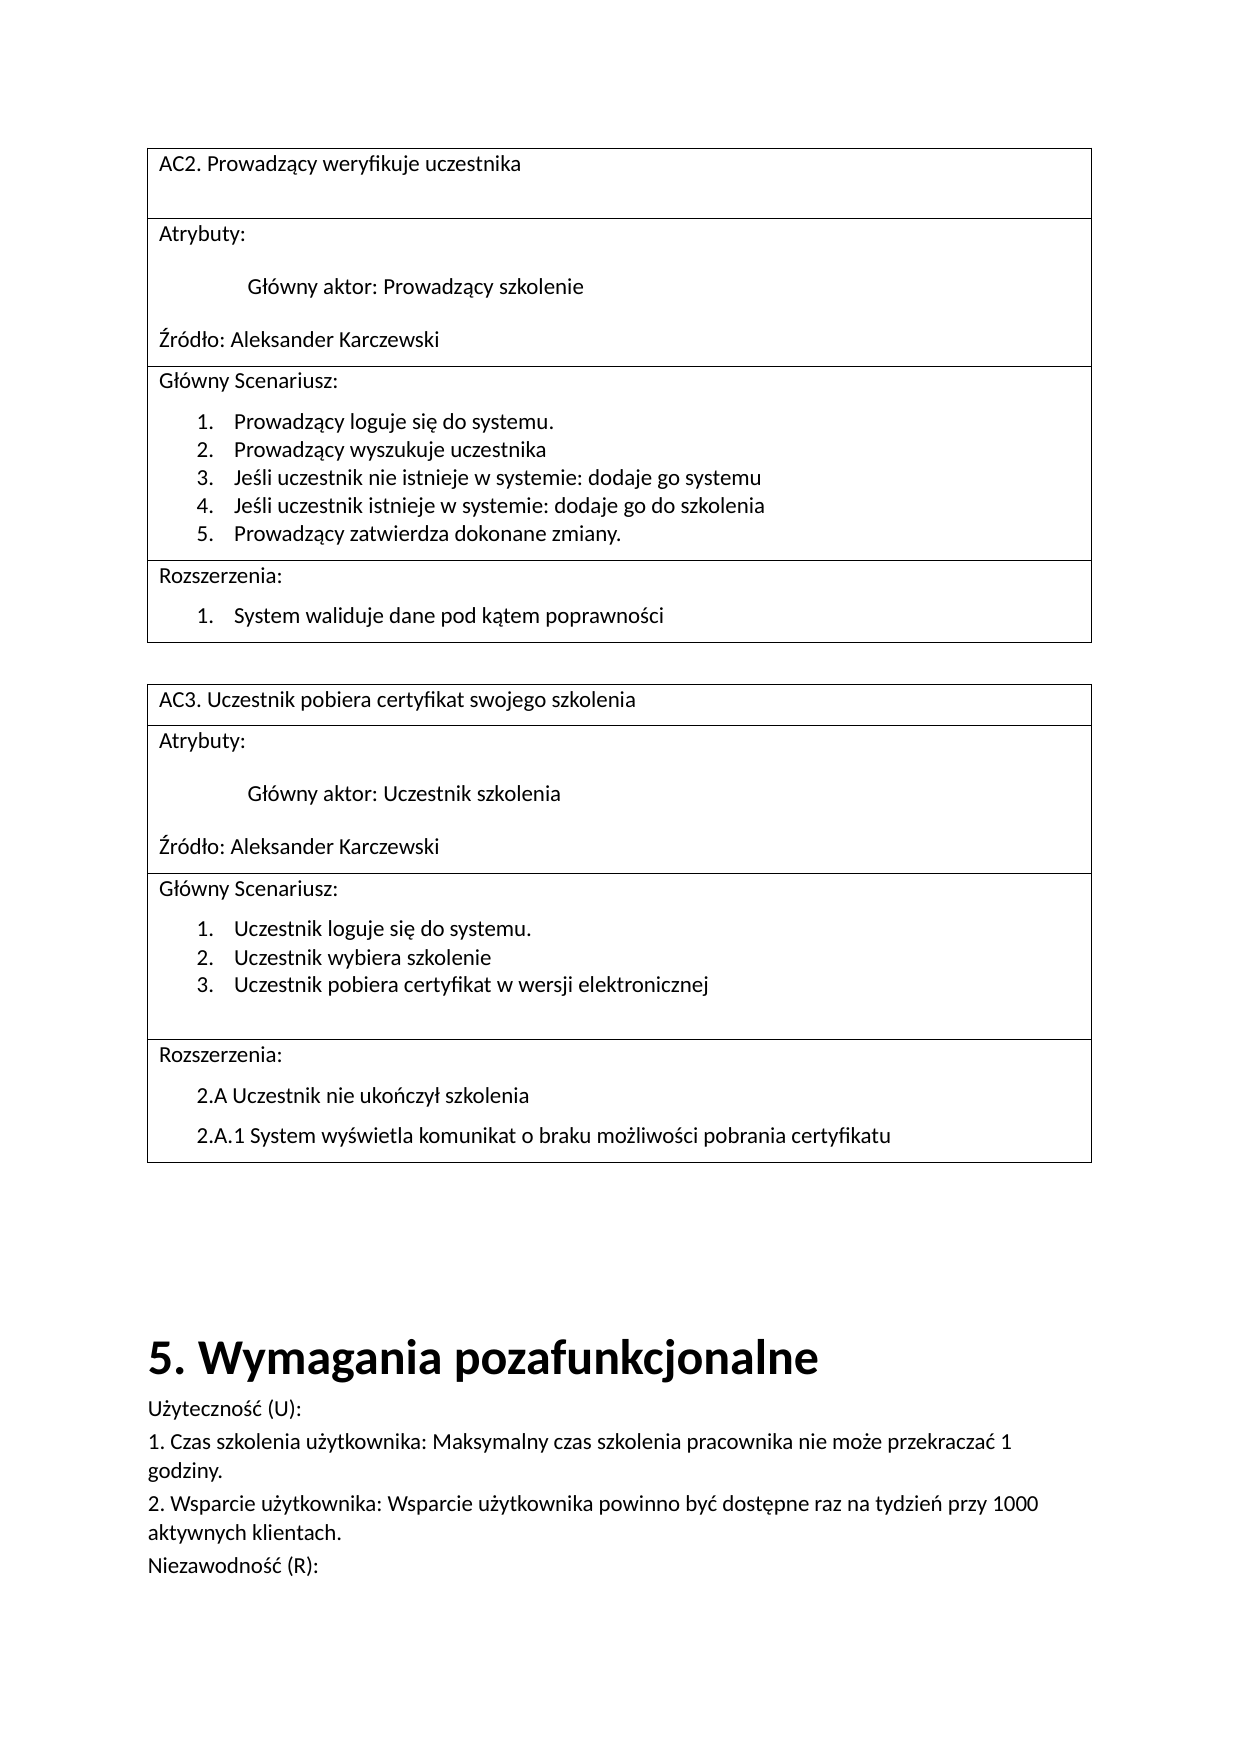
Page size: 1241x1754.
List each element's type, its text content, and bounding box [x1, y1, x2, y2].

text Niezawodność (R): [148, 1551, 1093, 1579]
text 2. Wsparcie użytkownika: Wsparcie użytkownika powinno być dostępne raz na tydzień przy 1000 aktywnych klientach. [148, 1489, 1093, 1546]
text 5. Wymagania pozafunkcjonalne [148, 1326, 1093, 1387]
text Użyteczność (U): [148, 1394, 1093, 1422]
table_cell Atrybuty: Główny aktor: Uczestnik szkolenia Źródło: Aleksander Karczewski [148, 726, 1091, 873]
table_cell Główny Scenariusz: Prowadzący loguje się do systemu. Prowadzący wyszukuje uczestnika Jeśli uczestnik nie istnieje w systemie: dodaje go systemu Jeśli uczestnik istnieje w systemie: dodaje go do szkolenia Prowadzący zatwierdza dokonane zmiany. [148, 367, 1091, 560]
text 1. Czas szkolenia użytkownika: Maksymalny czas szkolenia pracownika nie może przekraczać 1 godziny. [148, 1427, 1093, 1484]
table_cell Główny Scenariusz: Uczestnik loguje się do systemu. Uczestnik wybiera szkolenie Uczestnik pobiera certyfikat w wersji elektronicznej [148, 874, 1091, 1039]
table_cell Atrybuty: Główny aktor: Prowadzący szkolenie Źródło: Aleksander Karczewski [148, 219, 1091, 366]
table_header AC3. Uczestnik pobiera certyfikat swojego szkolenia [148, 685, 1091, 725]
table_cell Rozszerzenia: 2.A Uczestnik nie ukończył szkolenia 2.A.1 System wyświetla komunikat o braku możliwości pobrania certyfikatu [148, 1040, 1091, 1162]
table_cell Rozszerzenia: System waliduje dane pod kątem poprawności [148, 561, 1091, 642]
table_header AC2. Prowadzący weryfikuje uczestnika [148, 149, 1091, 218]
